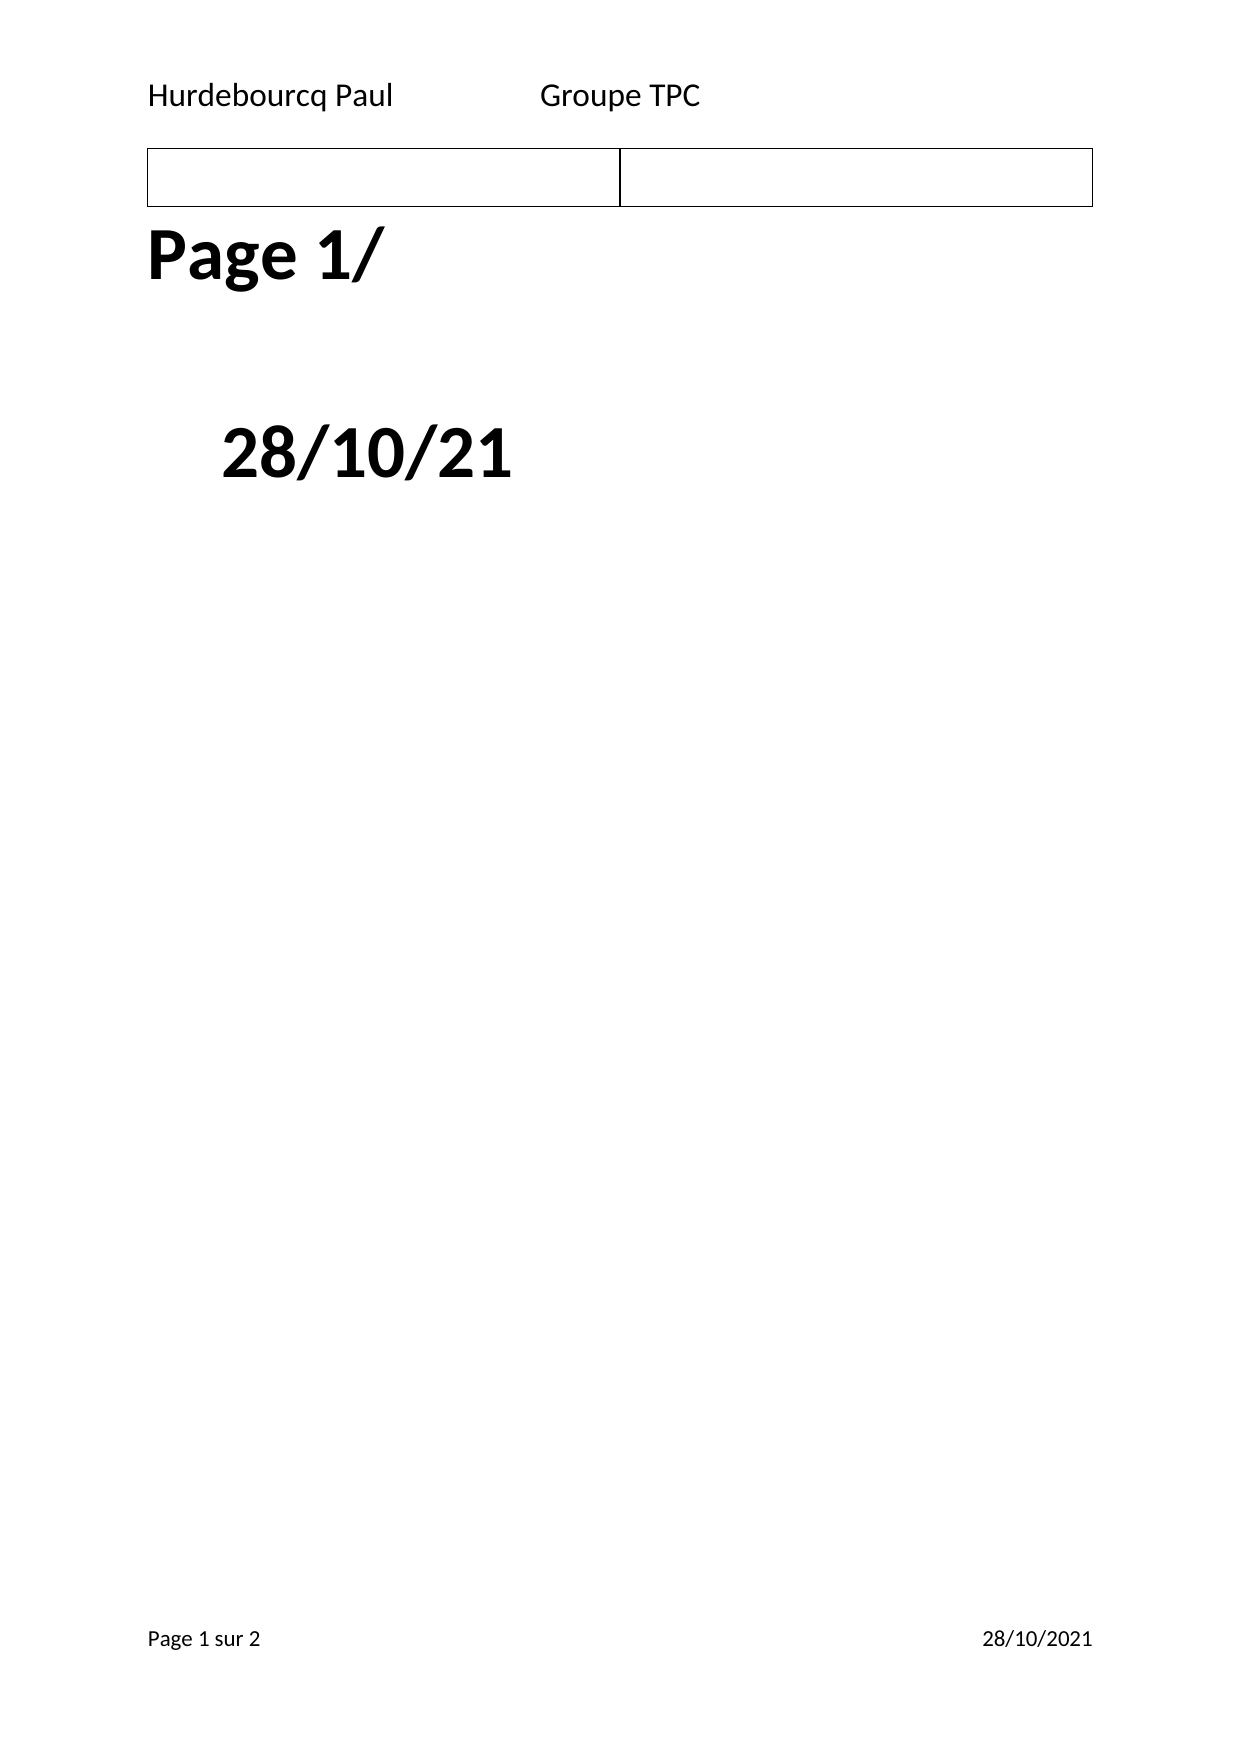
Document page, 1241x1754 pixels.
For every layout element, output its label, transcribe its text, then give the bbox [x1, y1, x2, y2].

text Page 1/ 28/10/21 [148, 207, 1093, 496]
table_cell [148, 149, 619, 206]
table_cell [621, 149, 1092, 206]
